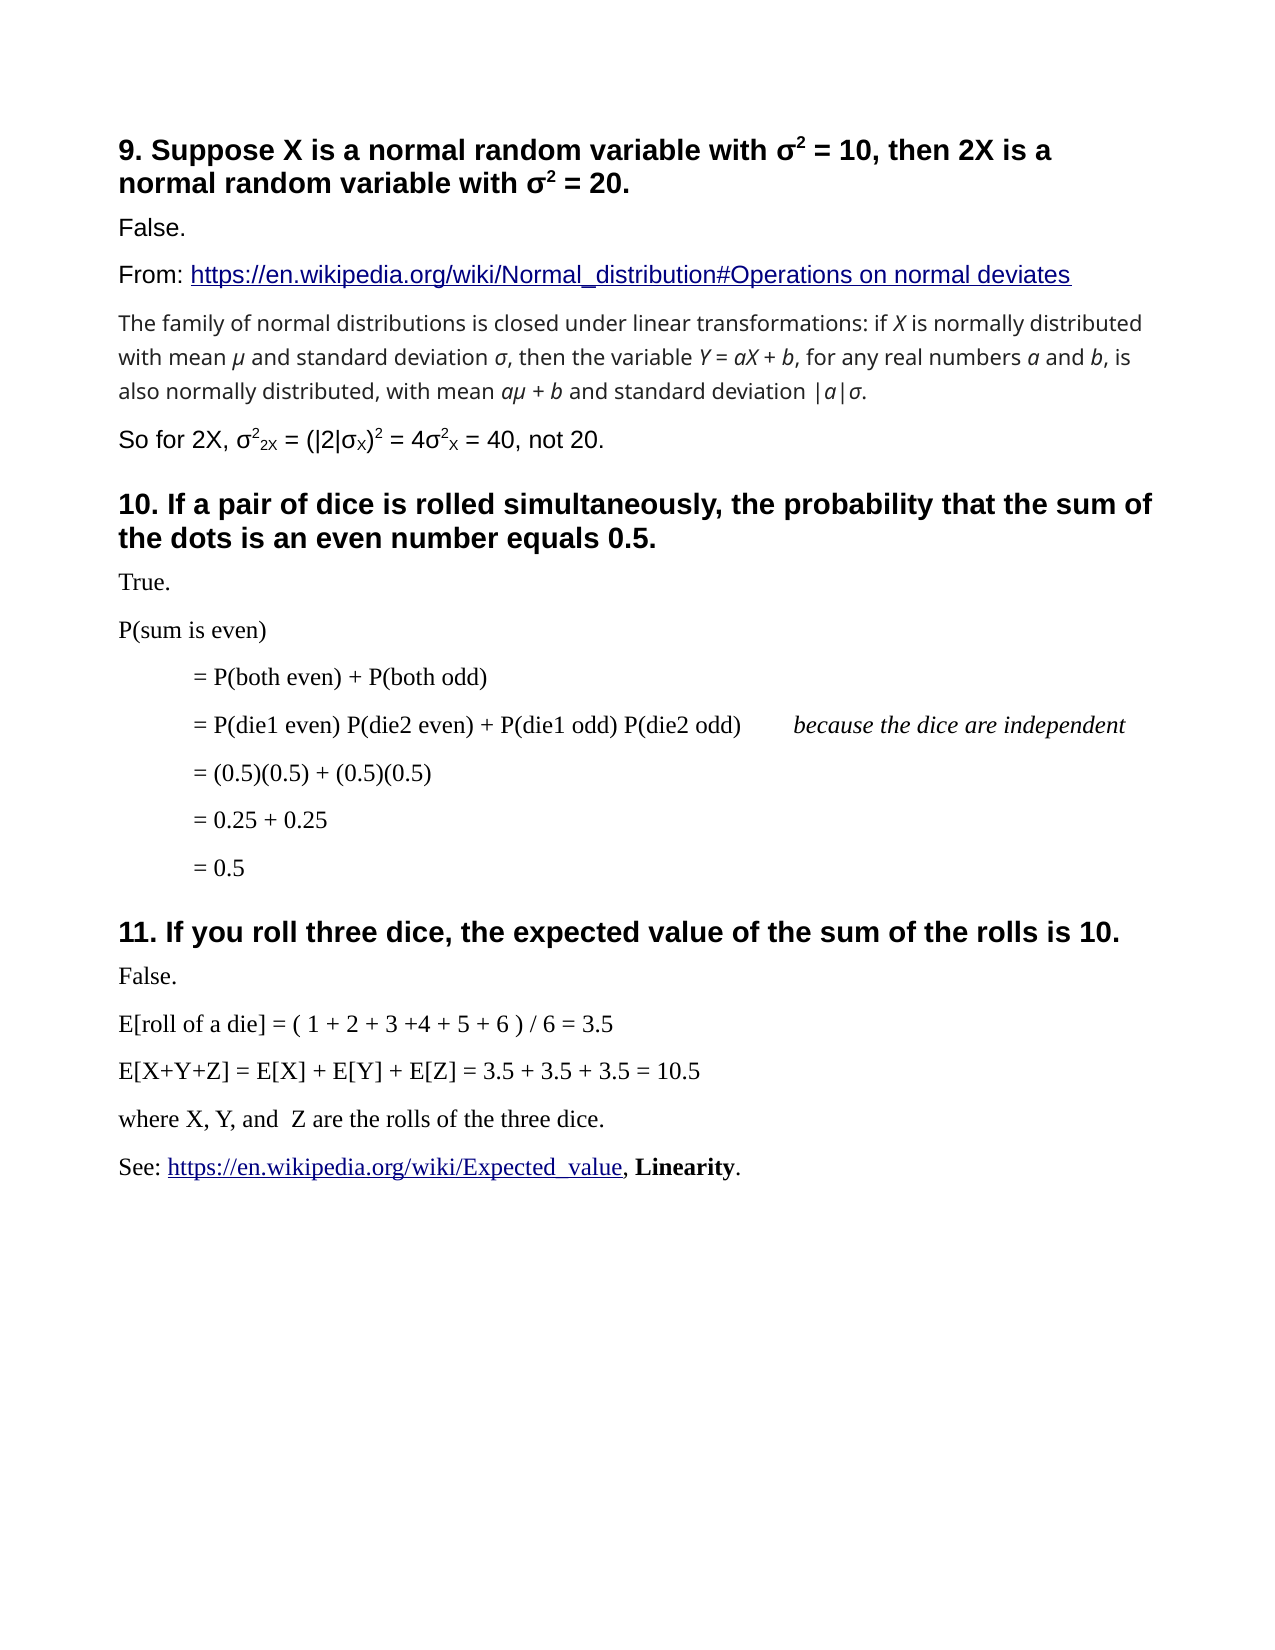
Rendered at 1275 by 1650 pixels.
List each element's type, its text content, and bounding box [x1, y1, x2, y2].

text where X, Y, and Z are the rolls of the three dice. [118, 1104, 1157, 1133]
text From: https://en.wikipedia.org/wiki/Normal_distribution#Operations on normal deviates [118, 260, 1157, 289]
text E[roll of a die] = ( 1 + 2 + 3 +4 + 5 + 6 ) / 6 = 3.5 [118, 1009, 1157, 1038]
subtitle 10. If a pair of dice is rolled simultaneously, the probability that the sum of the dots is an even number equals 0.5. [118, 487, 1157, 555]
text E[X+Y+Z] = E[X] + E[Y] + E[Z] = 3.5 + 3.5 + 3.5 = 10.5 [118, 1056, 1157, 1085]
text True. [118, 567, 1157, 596]
text The family of normal distributions is closed under linear transformations: if X is normally distributed with mean μ and standard deviation σ, then the variable Y = aX + b, for any real numbers a and b, is also normally distributed, with mean aμ + b and standard deviation |a|σ. [118, 308, 1157, 406]
text False. [118, 961, 1157, 990]
text P(sum is even) [118, 615, 1157, 643]
text = P(die1 even) P(die2 even) + P(die1 odd) P(die2 odd) because the dice are independent [193, 710, 1157, 739]
subtitle 9. Suppose X is a normal random variable with σ2 = 10, then 2X is a normal random variable with σ2 = 20. [118, 133, 1157, 200]
text So for 2X, σ22X = (|2|σX)2 = 4σ2X = 40, not 20. [118, 425, 1157, 454]
subtitle 11. If you roll three dice, the expected value of the sum of the rolls is 10. [118, 915, 1157, 949]
text See: https://en.wikipedia.org/wiki/Expected_value, Linearity. [118, 1152, 1157, 1180]
text = 0.25 + 0.25 [193, 805, 1157, 834]
text = 0.5 [193, 853, 1157, 882]
text = P(both even) + P(both odd) [193, 662, 1157, 691]
text False. [118, 213, 1157, 241]
text = (0.5)(0.5) + (0.5)(0.5) [193, 758, 1157, 786]
